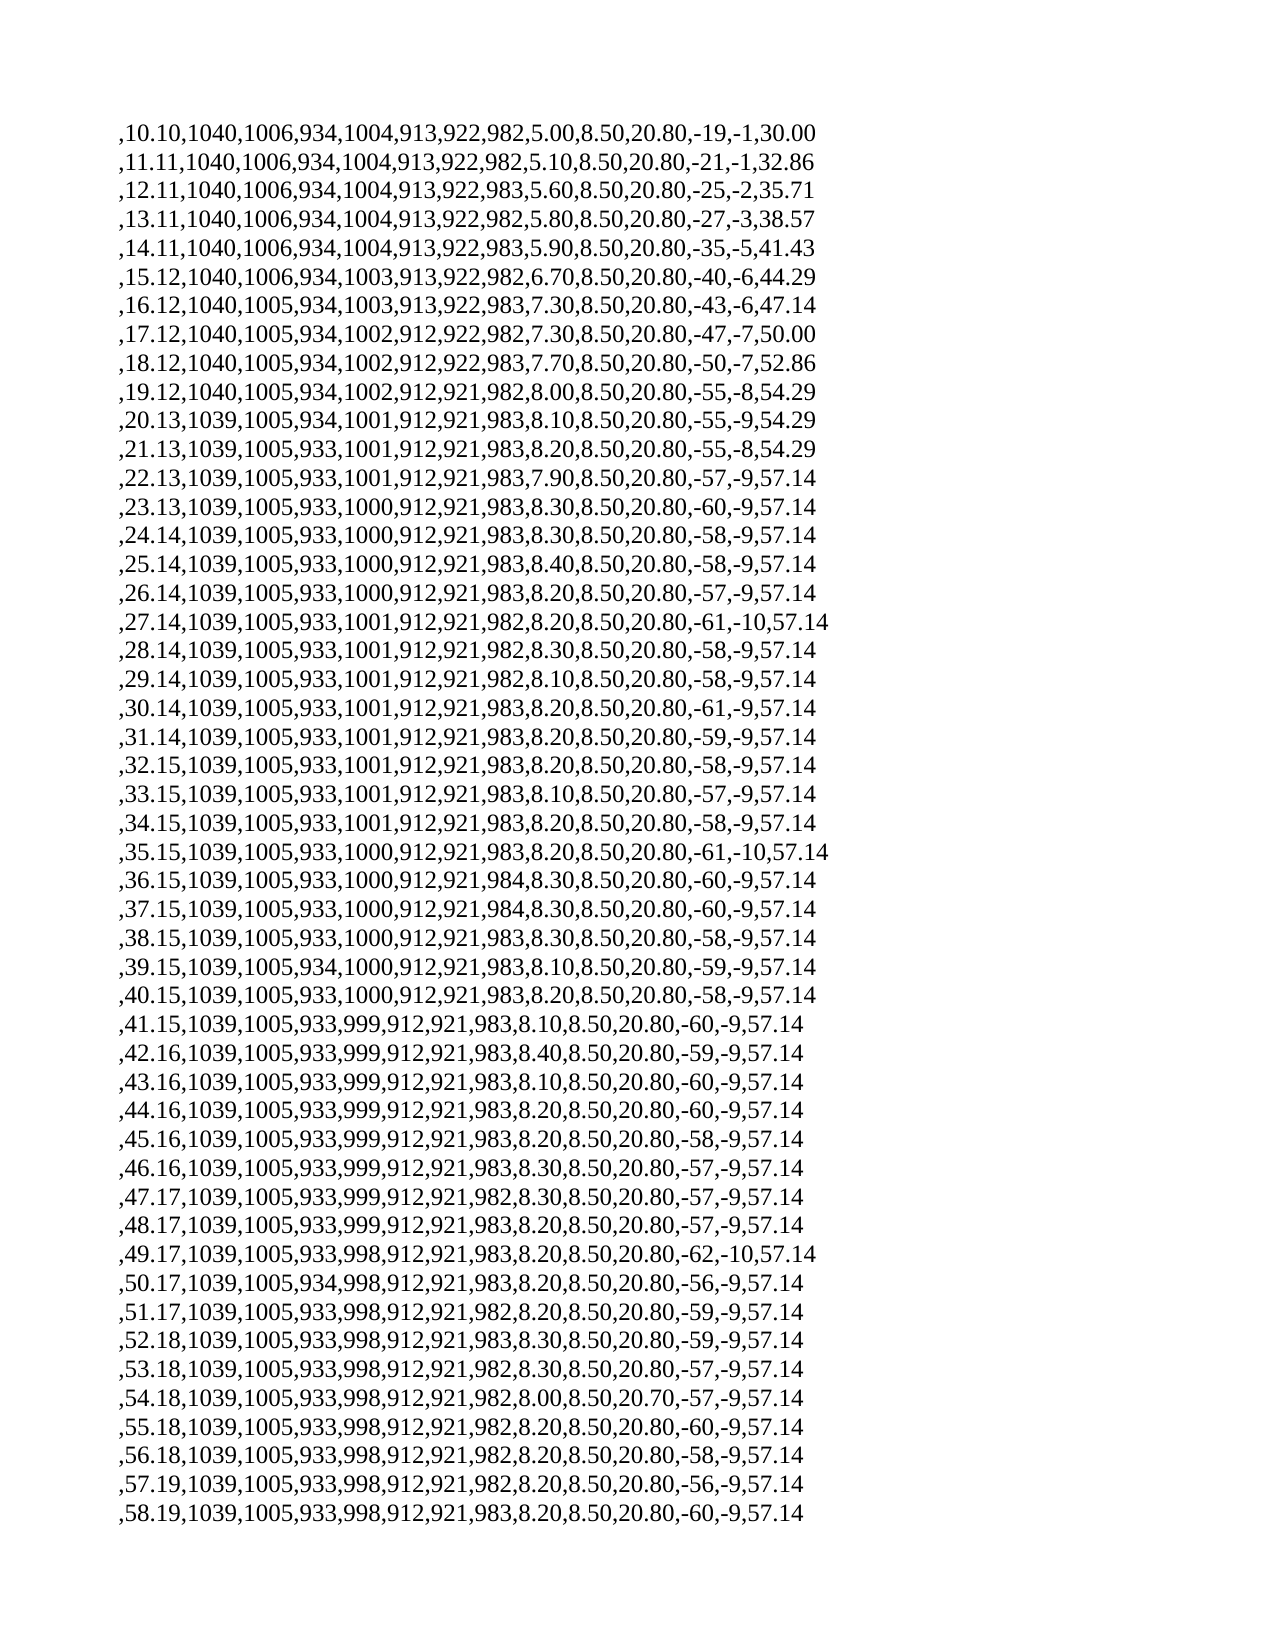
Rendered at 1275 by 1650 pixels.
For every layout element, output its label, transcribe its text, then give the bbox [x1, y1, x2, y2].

text ,54.18,1039,1005,933,998,912,921,982,8.00,8.50,20.70,-57,-9,57.14 [118, 1383, 1157, 1412]
text ,41.15,1039,1005,933,999,912,921,983,8.10,8.50,20.80,-60,-9,57.14 [118, 1009, 1157, 1038]
text ,17.12,1040,1005,934,1002,912,922,982,7.30,8.50,20.80,-47,-7,50.00 [118, 319, 1157, 348]
text ,44.16,1039,1005,933,999,912,921,983,8.20,8.50,20.80,-60,-9,57.14 [118, 1096, 1157, 1124]
text ,11.11,1040,1006,934,1004,913,922,982,5.10,8.50,20.80,-21,-1,32.86 [118, 147, 1157, 176]
text ,32.15,1039,1005,933,1001,912,921,983,8.20,8.50,20.80,-58,-9,57.14 [118, 751, 1157, 779]
text ,37.15,1039,1005,933,1000,912,921,984,8.30,8.50,20.80,-60,-9,57.14 [118, 894, 1157, 923]
text ,49.17,1039,1005,933,998,912,921,983,8.20,8.50,20.80,-62,-10,57.14 [118, 1239, 1157, 1268]
text ,24.14,1039,1005,933,1000,912,921,983,8.30,8.50,20.80,-58,-9,57.14 [118, 521, 1157, 549]
text ,27.14,1039,1005,933,1001,912,921,982,8.20,8.50,20.80,-61,-10,57.14 [118, 607, 1157, 636]
text ,52.18,1039,1005,933,998,912,921,983,8.30,8.50,20.80,-59,-9,57.14 [118, 1326, 1157, 1354]
text ,29.14,1039,1005,933,1001,912,921,982,8.10,8.50,20.80,-58,-9,57.14 [118, 664, 1157, 693]
text ,36.15,1039,1005,933,1000,912,921,984,8.30,8.50,20.80,-60,-9,57.14 [118, 866, 1157, 894]
text ,25.14,1039,1005,933,1000,912,921,983,8.40,8.50,20.80,-58,-9,57.14 [118, 549, 1157, 578]
text ,56.18,1039,1005,933,998,912,921,982,8.20,8.50,20.80,-58,-9,57.14 [118, 1441, 1157, 1469]
text ,20.13,1039,1005,934,1001,912,921,983,8.10,8.50,20.80,-55,-9,54.29 [118, 406, 1157, 434]
text ,23.13,1039,1005,933,1000,912,921,983,8.30,8.50,20.80,-60,-9,57.14 [118, 492, 1157, 521]
text ,14.11,1040,1006,934,1004,913,922,983,5.90,8.50,20.80,-35,-5,41.43 [118, 233, 1157, 262]
text ,31.14,1039,1005,933,1001,912,921,983,8.20,8.50,20.80,-59,-9,57.14 [118, 722, 1157, 751]
text ,40.15,1039,1005,933,1000,912,921,983,8.20,8.50,20.80,-58,-9,57.14 [118, 981, 1157, 1009]
text ,43.16,1039,1005,933,999,912,921,983,8.10,8.50,20.80,-60,-9,57.14 [118, 1067, 1157, 1096]
text ,55.18,1039,1005,933,998,912,921,982,8.20,8.50,20.80,-60,-9,57.14 [118, 1412, 1157, 1441]
text ,48.17,1039,1005,933,999,912,921,983,8.20,8.50,20.80,-57,-9,57.14 [118, 1211, 1157, 1239]
text ,51.17,1039,1005,933,998,912,921,982,8.20,8.50,20.80,-59,-9,57.14 [118, 1297, 1157, 1326]
text ,57.19,1039,1005,933,998,912,921,982,8.20,8.50,20.80,-56,-9,57.14 [118, 1469, 1157, 1498]
text ,13.11,1040,1006,934,1004,913,922,982,5.80,8.50,20.80,-27,-3,38.57 [118, 204, 1157, 233]
text ,15.12,1040,1006,934,1003,913,922,982,6.70,8.50,20.80,-40,-6,44.29 [118, 262, 1157, 291]
text ,10.10,1040,1006,934,1004,913,922,982,5.00,8.50,20.80,-19,-1,30.00 [118, 118, 1157, 147]
text ,35.15,1039,1005,933,1000,912,921,983,8.20,8.50,20.80,-61,-10,57.14 [118, 837, 1157, 866]
text ,21.13,1039,1005,933,1001,912,921,983,8.20,8.50,20.80,-55,-8,54.29 [118, 434, 1157, 463]
text ,53.18,1039,1005,933,998,912,921,982,8.30,8.50,20.80,-57,-9,57.14 [118, 1354, 1157, 1383]
text ,39.15,1039,1005,934,1000,912,921,983,8.10,8.50,20.80,-59,-9,57.14 [118, 952, 1157, 981]
text ,19.12,1040,1005,934,1002,912,921,982,8.00,8.50,20.80,-55,-8,54.29 [118, 377, 1157, 406]
text ,50.17,1039,1005,934,998,912,921,983,8.20,8.50,20.80,-56,-9,57.14 [118, 1268, 1157, 1297]
text ,18.12,1040,1005,934,1002,912,922,983,7.70,8.50,20.80,-50,-7,52.86 [118, 348, 1157, 377]
text ,28.14,1039,1005,933,1001,912,921,982,8.30,8.50,20.80,-58,-9,57.14 [118, 636, 1157, 664]
text ,22.13,1039,1005,933,1001,912,921,983,7.90,8.50,20.80,-57,-9,57.14 [118, 463, 1157, 492]
text ,46.16,1039,1005,933,999,912,921,983,8.30,8.50,20.80,-57,-9,57.14 [118, 1153, 1157, 1182]
text ,42.16,1039,1005,933,999,912,921,983,8.40,8.50,20.80,-59,-9,57.14 [118, 1038, 1157, 1067]
text ,26.14,1039,1005,933,1000,912,921,983,8.20,8.50,20.80,-57,-9,57.14 [118, 578, 1157, 607]
text ,38.15,1039,1005,933,1000,912,921,983,8.30,8.50,20.80,-58,-9,57.14 [118, 923, 1157, 952]
text ,33.15,1039,1005,933,1001,912,921,983,8.10,8.50,20.80,-57,-9,57.14 [118, 779, 1157, 808]
text ,45.16,1039,1005,933,999,912,921,983,8.20,8.50,20.80,-58,-9,57.14 [118, 1124, 1157, 1153]
text ,34.15,1039,1005,933,1001,912,921,983,8.20,8.50,20.80,-58,-9,57.14 [118, 808, 1157, 837]
text ,16.12,1040,1005,934,1003,913,922,983,7.30,8.50,20.80,-43,-6,47.14 [118, 291, 1157, 319]
text ,30.14,1039,1005,933,1001,912,921,983,8.20,8.50,20.80,-61,-9,57.14 [118, 693, 1157, 722]
text ,12.11,1040,1006,934,1004,913,922,983,5.60,8.50,20.80,-25,-2,35.71 [118, 176, 1157, 204]
text ,47.17,1039,1005,933,999,912,921,982,8.30,8.50,20.80,-57,-9,57.14 [118, 1182, 1157, 1211]
text ,58.19,1039,1005,933,998,912,921,983,8.20,8.50,20.80,-60,-9,57.14 [118, 1498, 1157, 1527]
